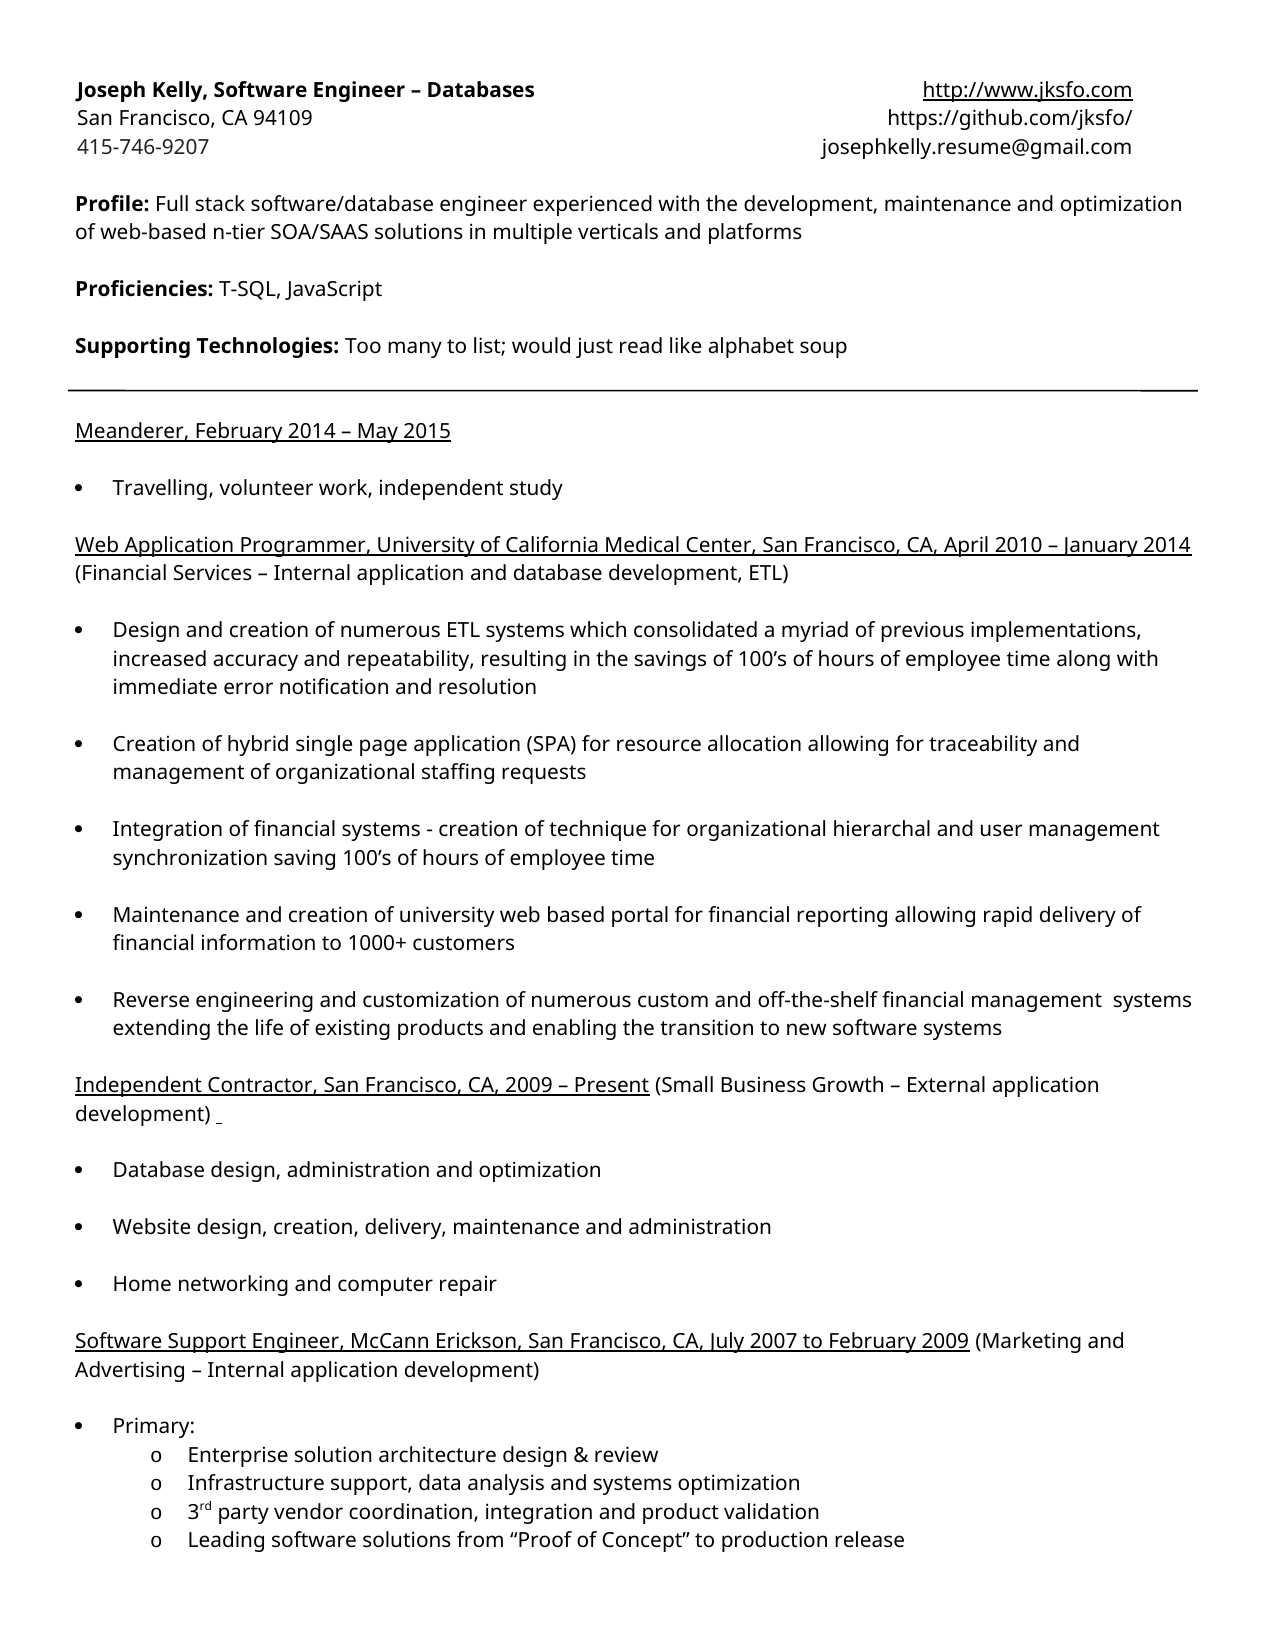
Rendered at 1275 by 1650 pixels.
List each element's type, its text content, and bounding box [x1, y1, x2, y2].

list Leading software solutions from “Proof of Concept” to production release [150, 1526, 1200, 1554]
table_header Joseph Kelly, Software Engineer – Databases [66, 75, 675, 103]
text Meanderer, February 2014 – May 2015 [75, 416, 1200, 445]
table_cell josephkelly.resume@gmail.com [675, 132, 1144, 160]
list Primary: [75, 1412, 1200, 1440]
text Supporting Technologies: Too many to list; would just read like alphabet soup [75, 331, 1200, 359]
list 3rd party vendor coordination, integration and product validation [150, 1497, 1200, 1526]
list Database design, administration and optimization [75, 1156, 1200, 1184]
list Website design, creation, delivery, maintenance and administration [75, 1212, 1200, 1241]
table_cell 415-746-9207 [66, 132, 675, 160]
text Independent Contractor, San Francisco, CA, 2009 – Present (Small Business Growth – External application development) [75, 1070, 1200, 1127]
list Creation of hybrid single page application (SPA) for resource allocation allowing for traceability and management of organizational staffing requests [75, 729, 1200, 786]
table_cell San Francisco, CA 94109 [66, 104, 675, 132]
list Travelling, volunteer work, independent study [75, 473, 1200, 502]
text Proficiencies: T-SQL, JavaScript [75, 274, 1200, 302]
table_header http://www.jksfo.com [675, 75, 1144, 103]
text Web Application Programmer, University of California Medical Center, San Francisco, CA, April 2010 – January 2014 (Financial Services – Internal application and database development, ETL) [75, 530, 1200, 587]
list Design and creation of numerous ETL systems which consolidated a myriad of previous implementations, increased accuracy and repeatability, resulting in the savings of 100’s of hours of employee time along with immediate error notification and resolution [75, 615, 1200, 701]
text Profile: Full stack software/database engineer experienced with the development, maintenance and optimization of web-based n-tier SOA/SAAS solutions in multiple verticals and platforms [75, 189, 1200, 246]
text Software Support Engineer, McCann Erickson, San Francisco, CA, July 2007 to February 2009 (Marketing and Advertising – Internal application development) [75, 1326, 1200, 1383]
list Maintenance and creation of university web based portal for financial reporting allowing rapid delivery of financial information to 1000+ customers [75, 900, 1200, 957]
list Enterprise solution architecture design & review [150, 1440, 1200, 1468]
table_cell https://github.com/jksfo/ [675, 104, 1144, 132]
list Integration of financial systems - creation of technique for organizational hierarchal and user management synchronization saving 100’s of hours of employee time [75, 814, 1200, 871]
list Infrastructure support, data analysis and systems optimization [150, 1468, 1200, 1497]
list Reverse engineering and customization of numerous custom and off-the-shelf financial management systems extending the life of existing products and enabling the transition to new software systems [75, 985, 1200, 1042]
list Home networking and computer repair [75, 1269, 1200, 1298]
